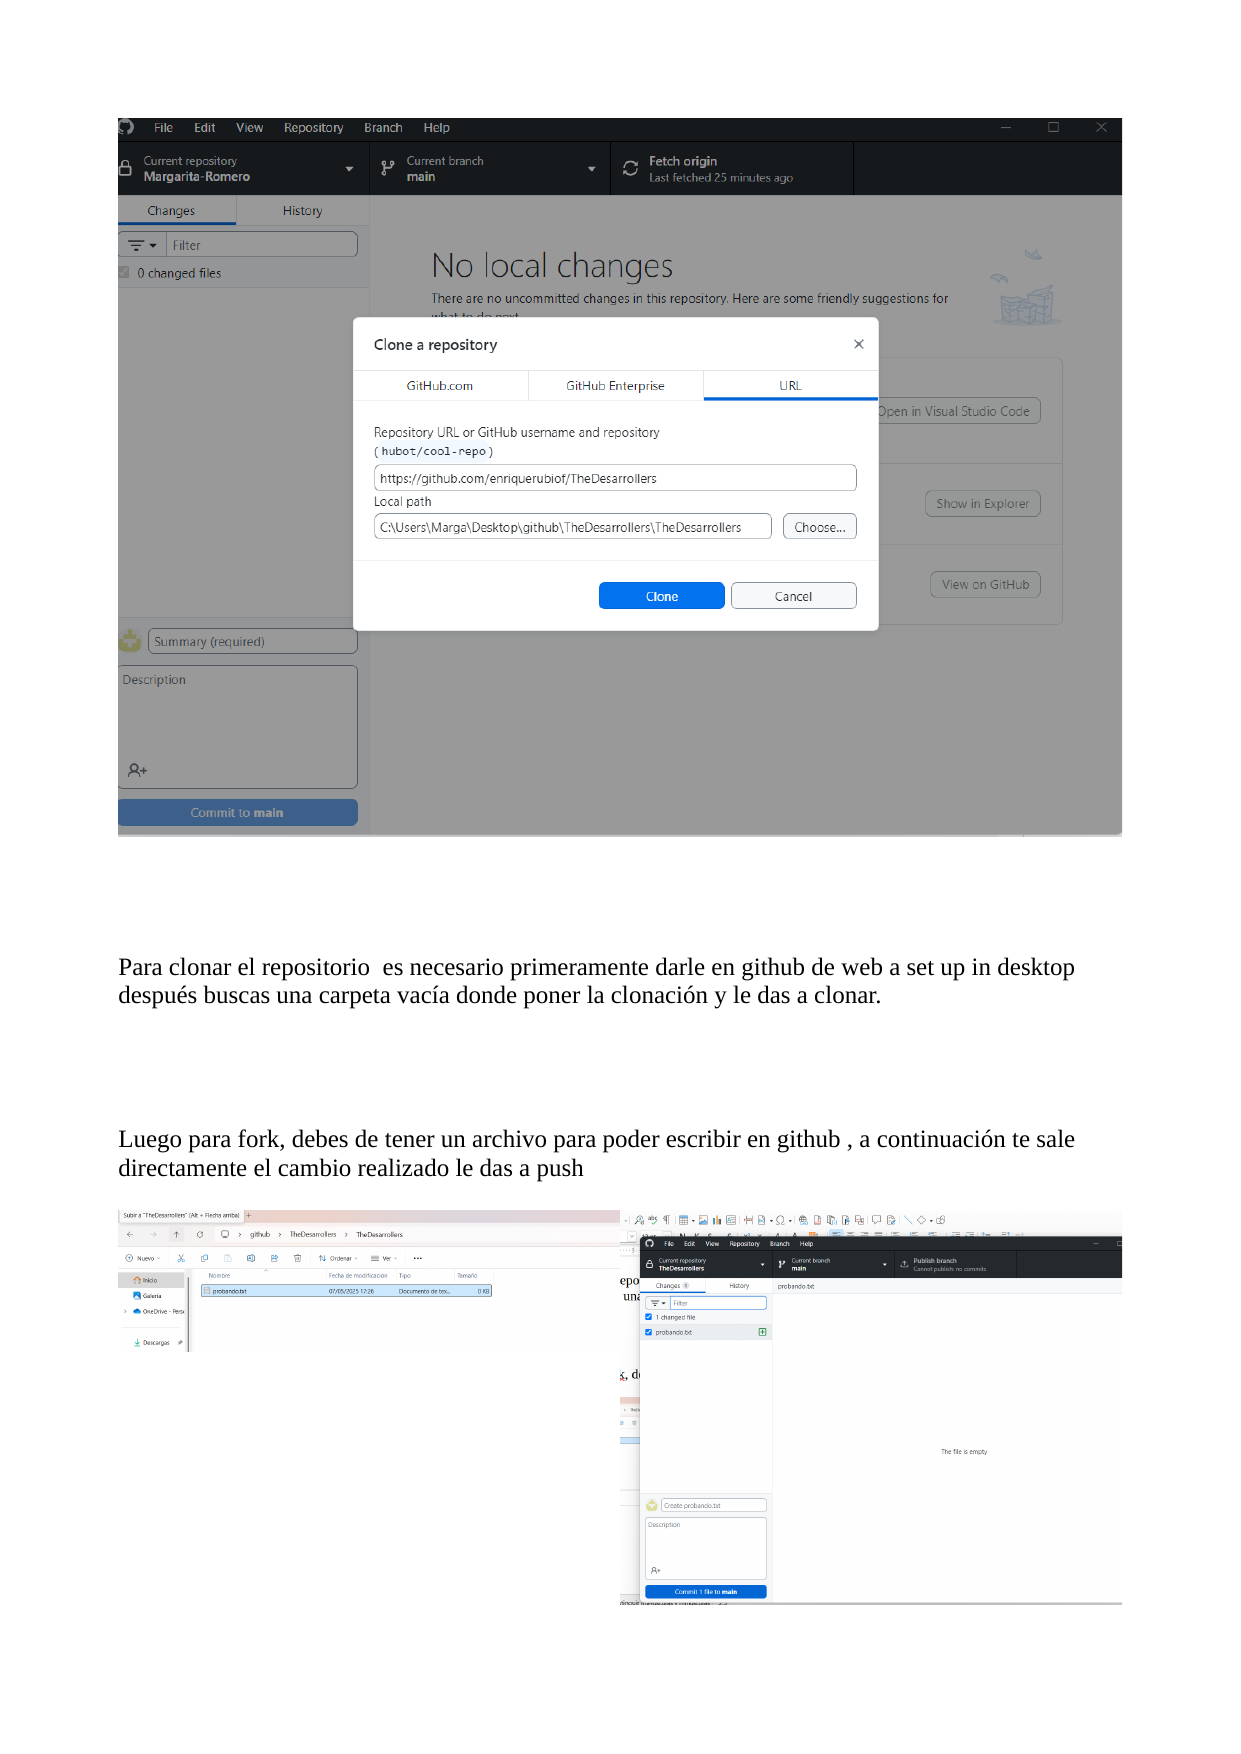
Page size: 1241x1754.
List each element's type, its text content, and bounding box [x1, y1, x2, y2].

picture [118, 1210, 1123, 1605]
text Para clonar el repositorio es necesario primeramente darle en github de web a set up in desktop [118, 837, 1122, 981]
picture [118, 118, 1123, 837]
text después buscas una carpeta vacía donde poner la clonación y le das a clonar. [118, 981, 1122, 1009]
text Luego para fork, debes de tener un archivo para poder escribir en github , a continuación te sale directamente el cambio realizado le das a push [118, 1124, 1122, 1182]
table_header [620, 1605, 1122, 1633]
table_header [118, 1352, 620, 1633]
